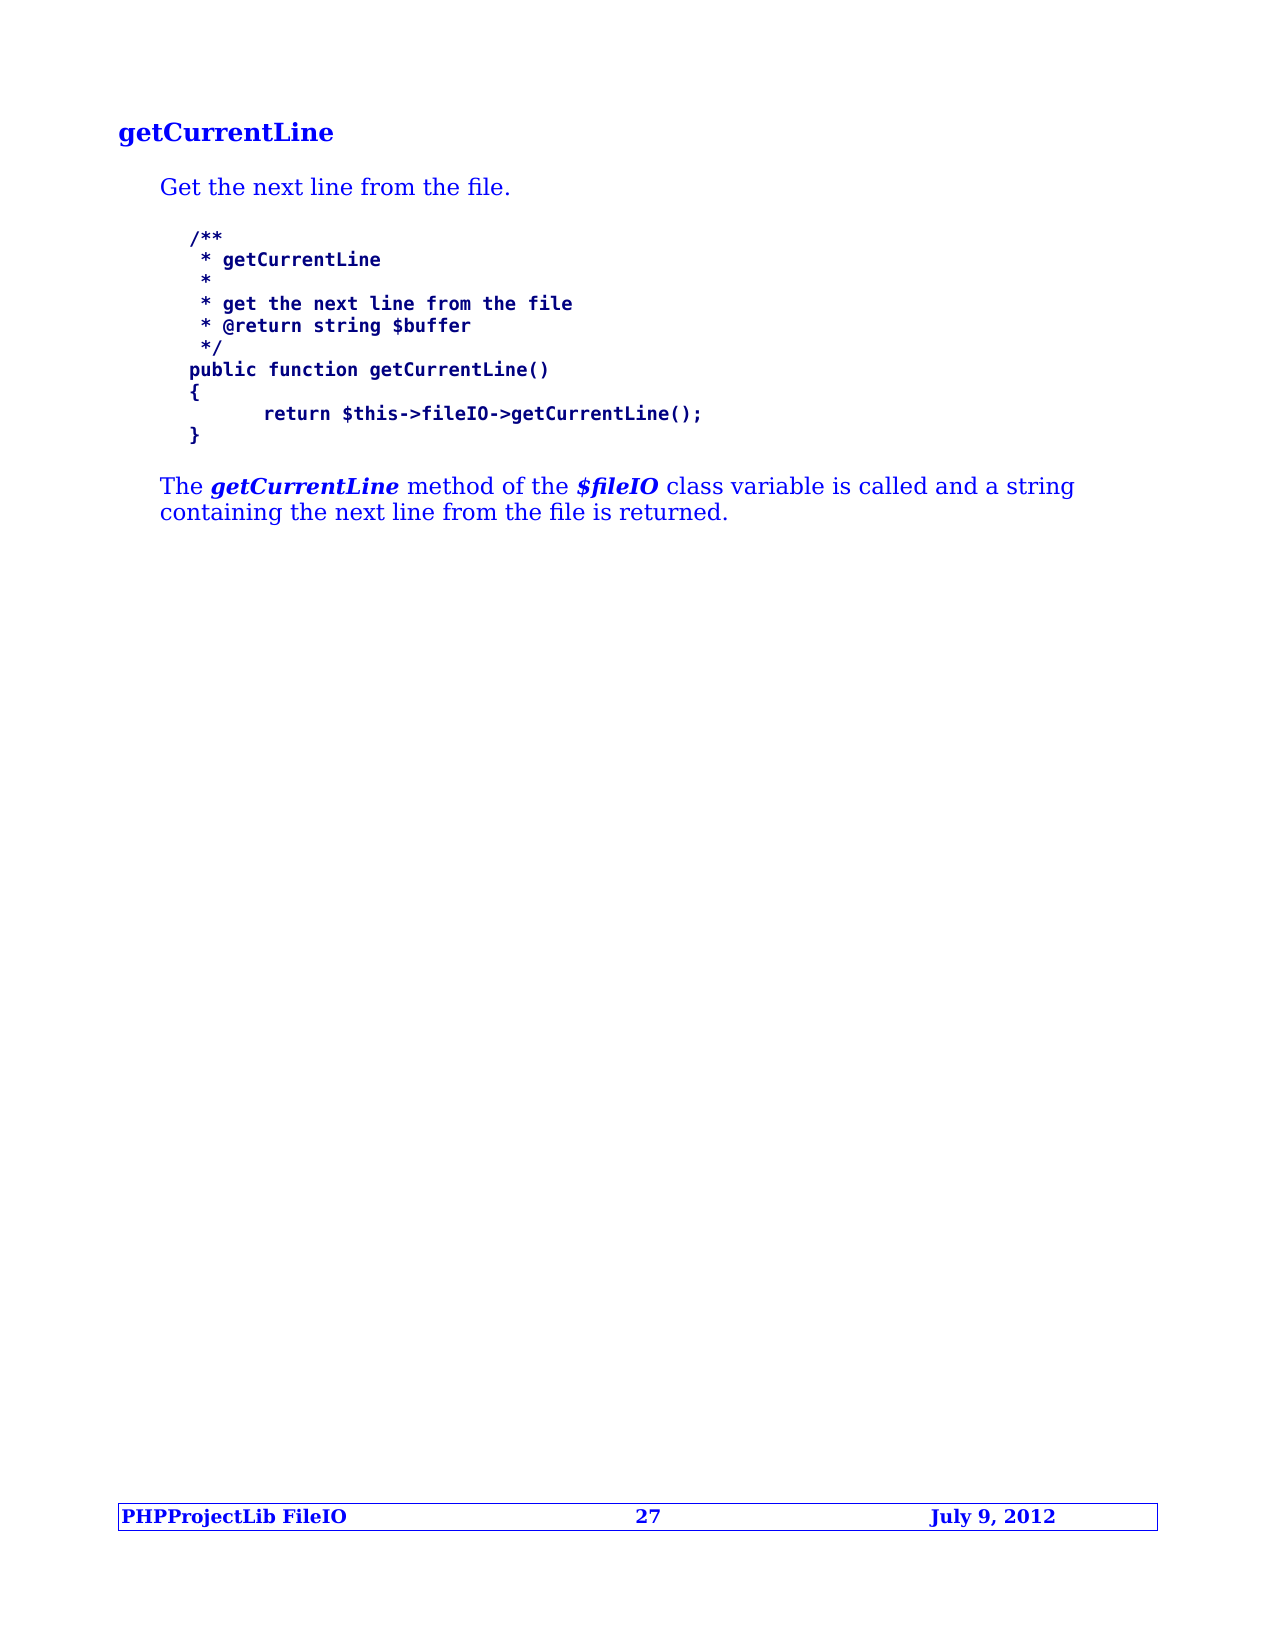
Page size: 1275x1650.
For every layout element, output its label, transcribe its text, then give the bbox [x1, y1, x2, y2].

list { [189, 381, 1157, 402]
list } [189, 424, 1157, 446]
list * [189, 271, 1157, 293]
text The getCurrentLine method of the $fileIO class variable is called and a string containing the next line from the file is returned. [159, 473, 1157, 526]
list return $this->fileIO->getCurrentLine(); [189, 402, 1157, 424]
text Get the next line from the file. [159, 174, 1157, 201]
list */ [189, 337, 1157, 359]
list * @return string $buffer [189, 315, 1157, 337]
list * getCurrentLine [189, 249, 1157, 271]
list public function getCurrentLine() [189, 359, 1157, 381]
title getCurrentLine [118, 118, 1157, 147]
list * get the next line from the file [189, 293, 1157, 315]
list /** [189, 227, 1157, 249]
